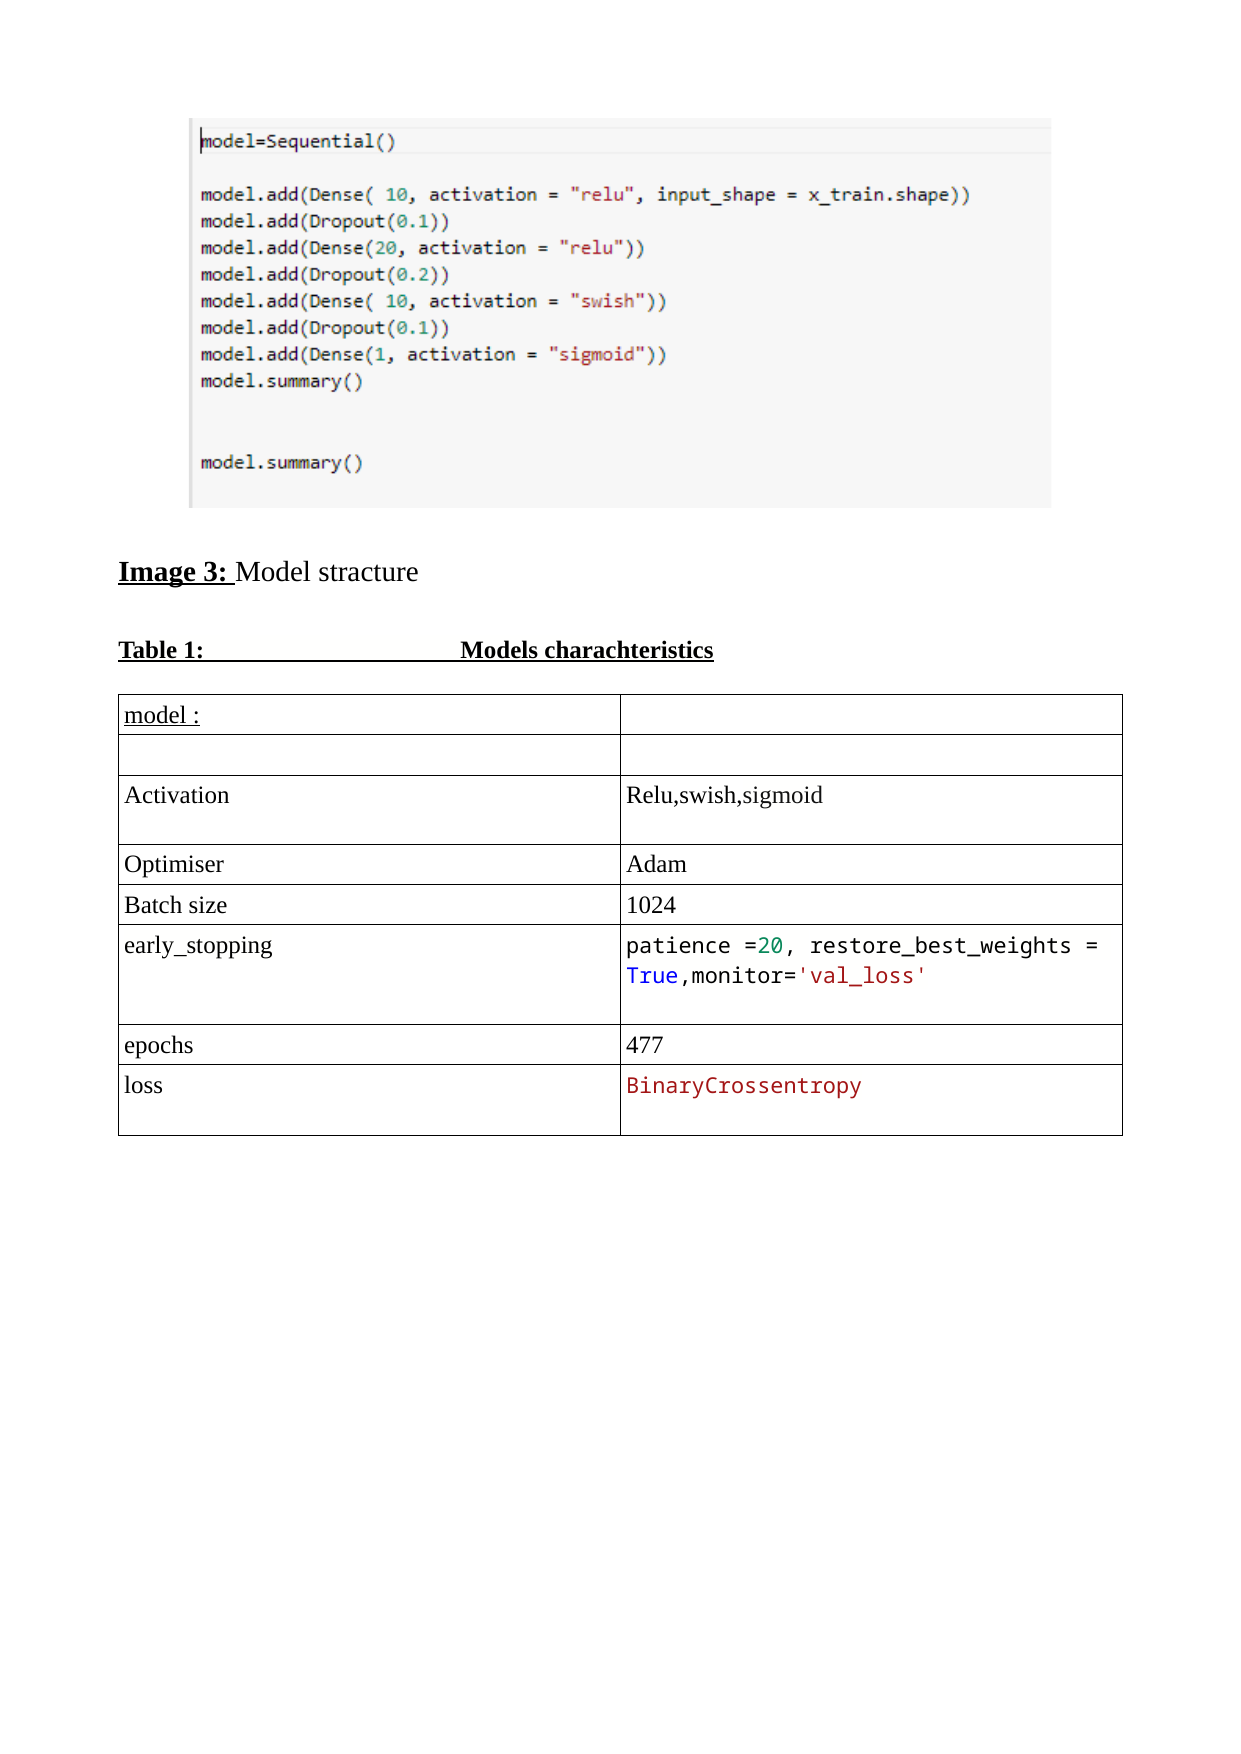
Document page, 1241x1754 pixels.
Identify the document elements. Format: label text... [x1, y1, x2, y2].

table_cell BinaryCrossentropy [621, 1065, 1122, 1135]
table_cell patience =20, restore_best_weights = True,monitor='val_loss' [621, 925, 1122, 1024]
table_cell epochs [119, 1025, 620, 1064]
table_cell 1024 [621, 885, 1122, 924]
table_cell Batch size [119, 885, 620, 924]
picture [188, 118, 1052, 508]
text Image 3: Model stracture [118, 554, 1122, 588]
table_cell Optimiser [119, 845, 620, 884]
table_header [621, 695, 1122, 734]
table_cell [621, 735, 1122, 774]
table_cell Relu,swish,sigmoid [621, 776, 1122, 843]
table_header model : [119, 695, 620, 734]
table_cell Adam [621, 845, 1122, 884]
table_cell early_stopping [119, 925, 620, 1024]
text Table 1: Models charachteristics [118, 634, 1122, 664]
table_cell loss [119, 1065, 620, 1135]
table_cell 477 [621, 1025, 1122, 1064]
table_cell Activation [119, 776, 620, 843]
table_cell [119, 735, 620, 774]
